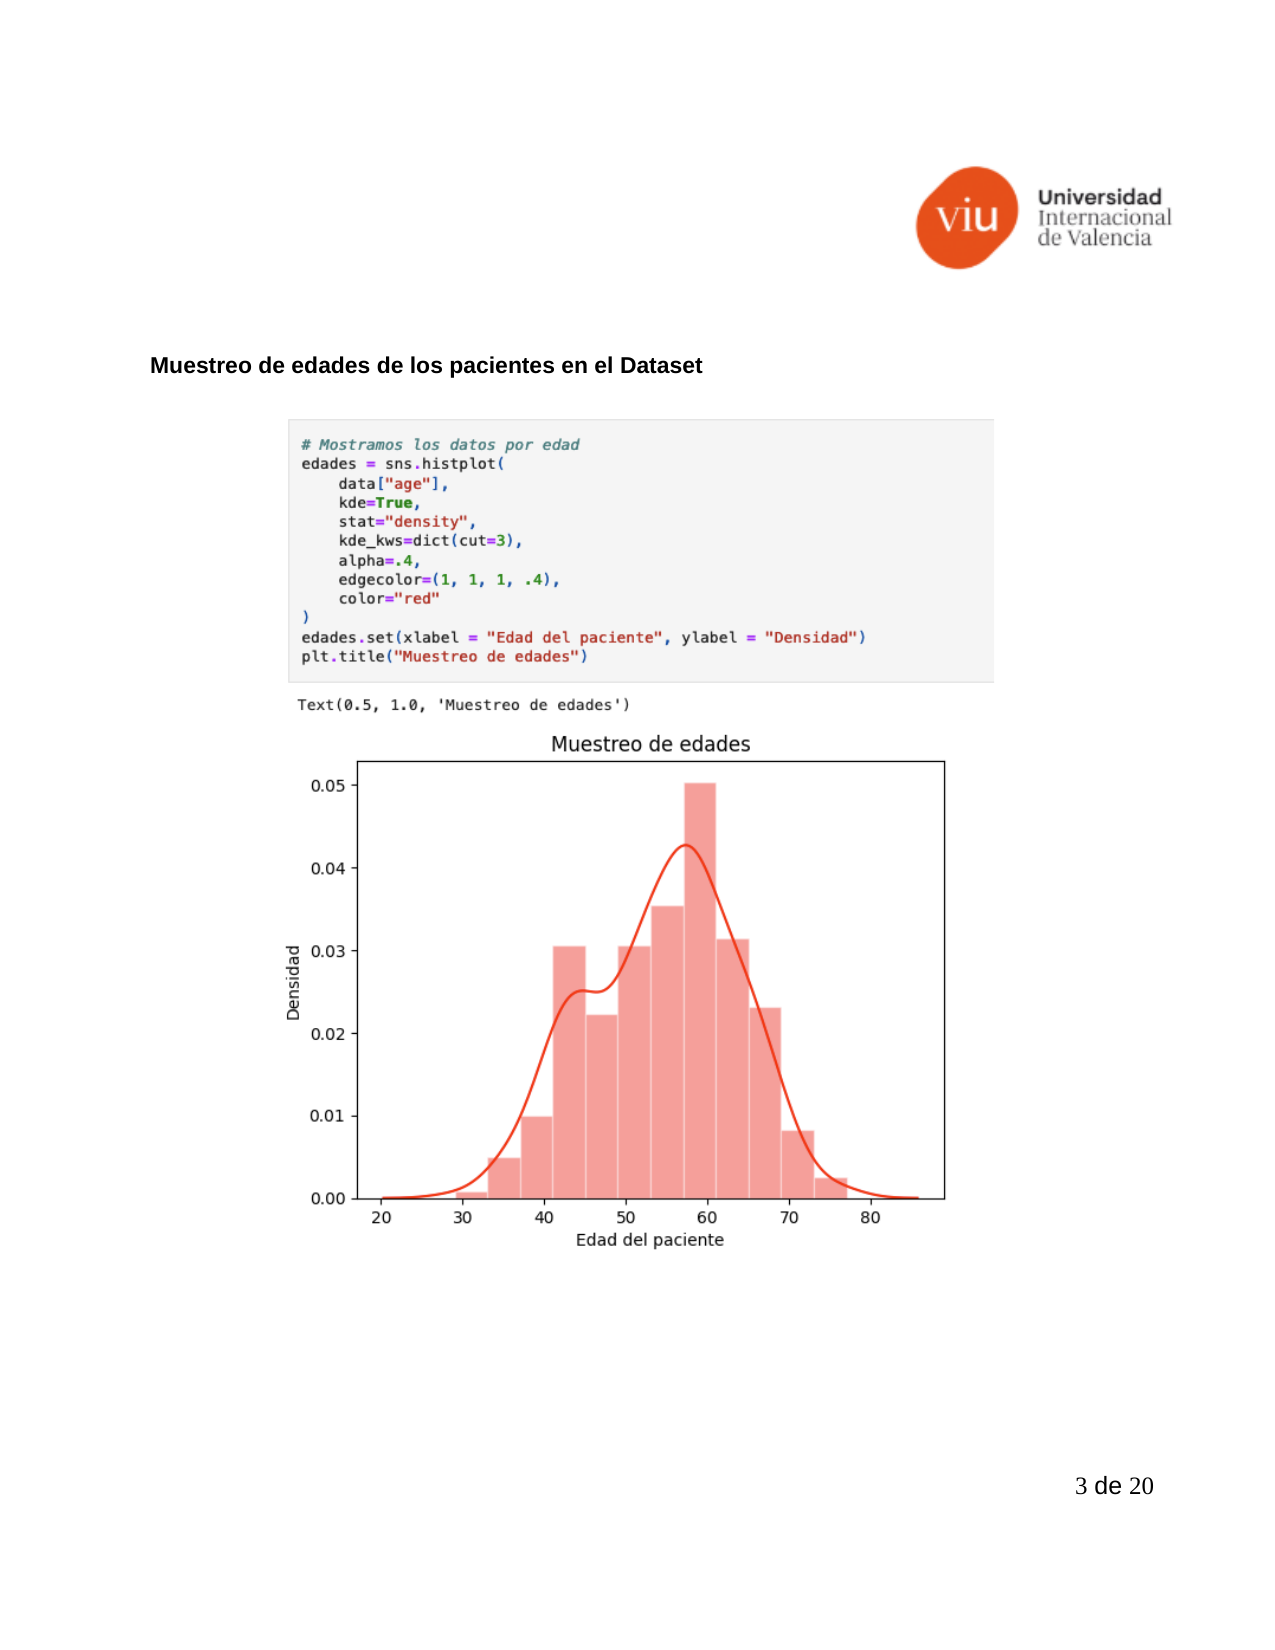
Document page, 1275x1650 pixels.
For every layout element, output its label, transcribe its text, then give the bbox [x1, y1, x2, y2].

text Muestreo de edades de los pacientes en el Dataset [150, 352, 1125, 379]
picture [913, 162, 1175, 274]
picture [280, 405, 995, 1260]
